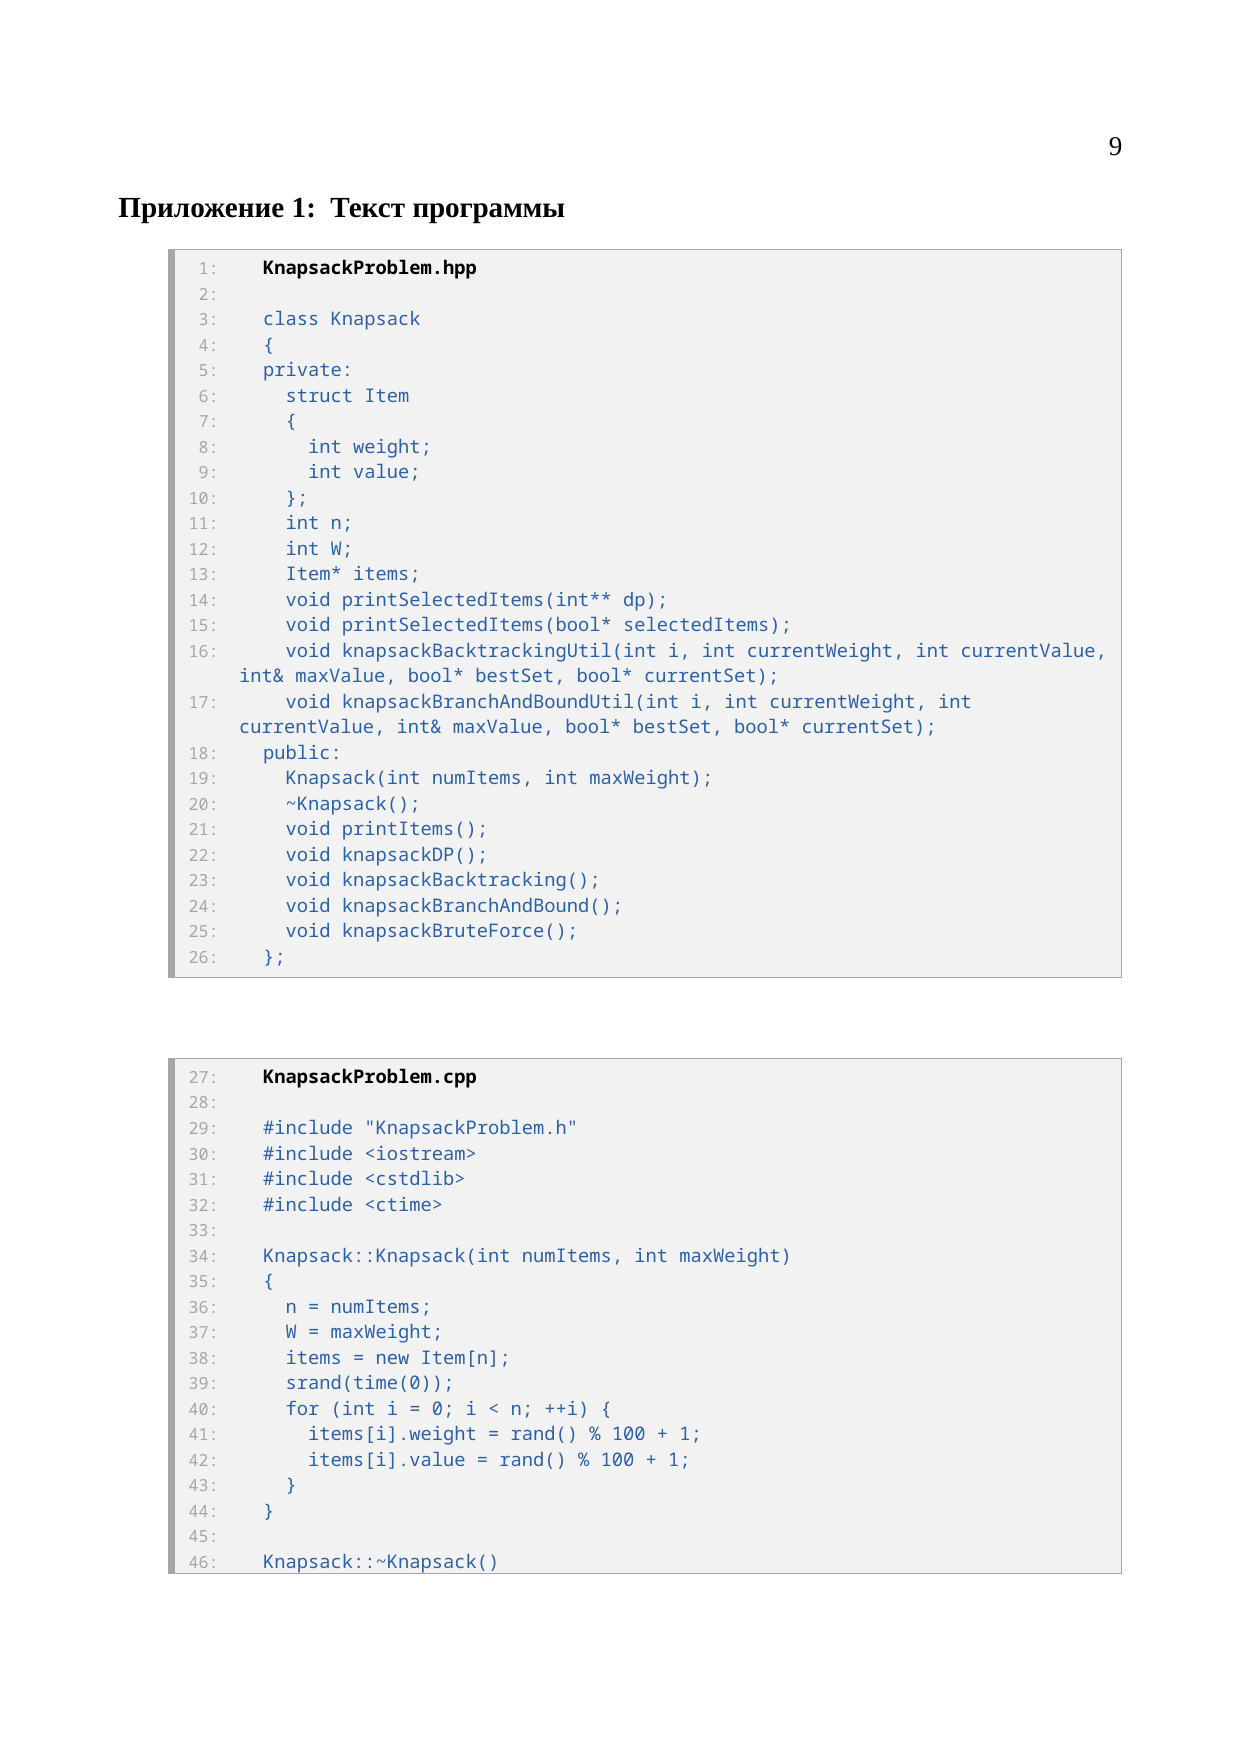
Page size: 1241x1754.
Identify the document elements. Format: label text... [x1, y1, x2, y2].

list for (int i = 0; i < n; ++i) { [175, 1390, 1121, 1415]
list #include "KnapsackProblem.h" [175, 1109, 1121, 1135]
list }; [175, 479, 1121, 504]
list void printSelectedItems(bool* selectedItems); [175, 606, 1121, 632]
list Knapsack::Knapsack(int numItems, int maxWeight) [175, 1237, 1121, 1262]
list class Knapsack [175, 300, 1121, 326]
list KnapsackProblem.cpp [175, 1059, 1121, 1084]
list Knapsack::~Knapsack() [175, 1543, 1121, 1573]
list void printSelectedItems(int** dp); [175, 581, 1121, 606]
list void knapsackBranchAndBound(); [175, 887, 1121, 913]
list } [175, 1492, 1121, 1517]
list } [175, 1466, 1121, 1492]
list n = numItems; [175, 1288, 1121, 1313]
list srand(time(0)); [175, 1364, 1121, 1390]
list int weight; [175, 428, 1121, 453]
list { [175, 1262, 1121, 1288]
list void printItems(); [175, 811, 1121, 836]
list int n; [175, 504, 1121, 530]
list #include <ctime> [175, 1186, 1121, 1211]
list items[i].weight = rand() % 100 + 1; [175, 1415, 1121, 1441]
list items = new Item[n]; [175, 1339, 1121, 1364]
list KnapsackProblem.hpp [175, 250, 1121, 274]
list Knapsack(int numItems, int maxWeight); [175, 759, 1121, 785]
list ~Knapsack(); [175, 785, 1121, 811]
list void knapsackBruteForce(); [175, 913, 1121, 938]
list void knapsackBranchAndBoundUtil(int i, int currentWeight, int currentValue, int& maxValue, bool* bestSet, bool* currentSet); [175, 683, 1121, 734]
list #include <cstdlib> [175, 1160, 1121, 1186]
list { [175, 326, 1121, 351]
list { [175, 402, 1121, 428]
list Item* items; [175, 555, 1121, 581]
list void knapsackBacktrackingUtil(int i, int currentWeight, int currentValue, int& maxValue, bool* bestSet, bool* currentSet); [175, 632, 1121, 683]
subtitle Приложение 1: Текст программы [118, 191, 1122, 224]
list #include <iostream> [175, 1135, 1121, 1160]
list struct Item [175, 377, 1121, 402]
list W = maxWeight; [175, 1313, 1121, 1339]
list items[i].value = rand() % 100 + 1; [175, 1441, 1121, 1466]
list public: [175, 734, 1121, 759]
list int W; [175, 530, 1121, 555]
list }; [175, 938, 1121, 977]
list void knapsackBacktracking(); [175, 862, 1121, 887]
list int value; [175, 453, 1121, 479]
list void knapsackDP(); [175, 836, 1121, 862]
list private: [175, 351, 1121, 377]
